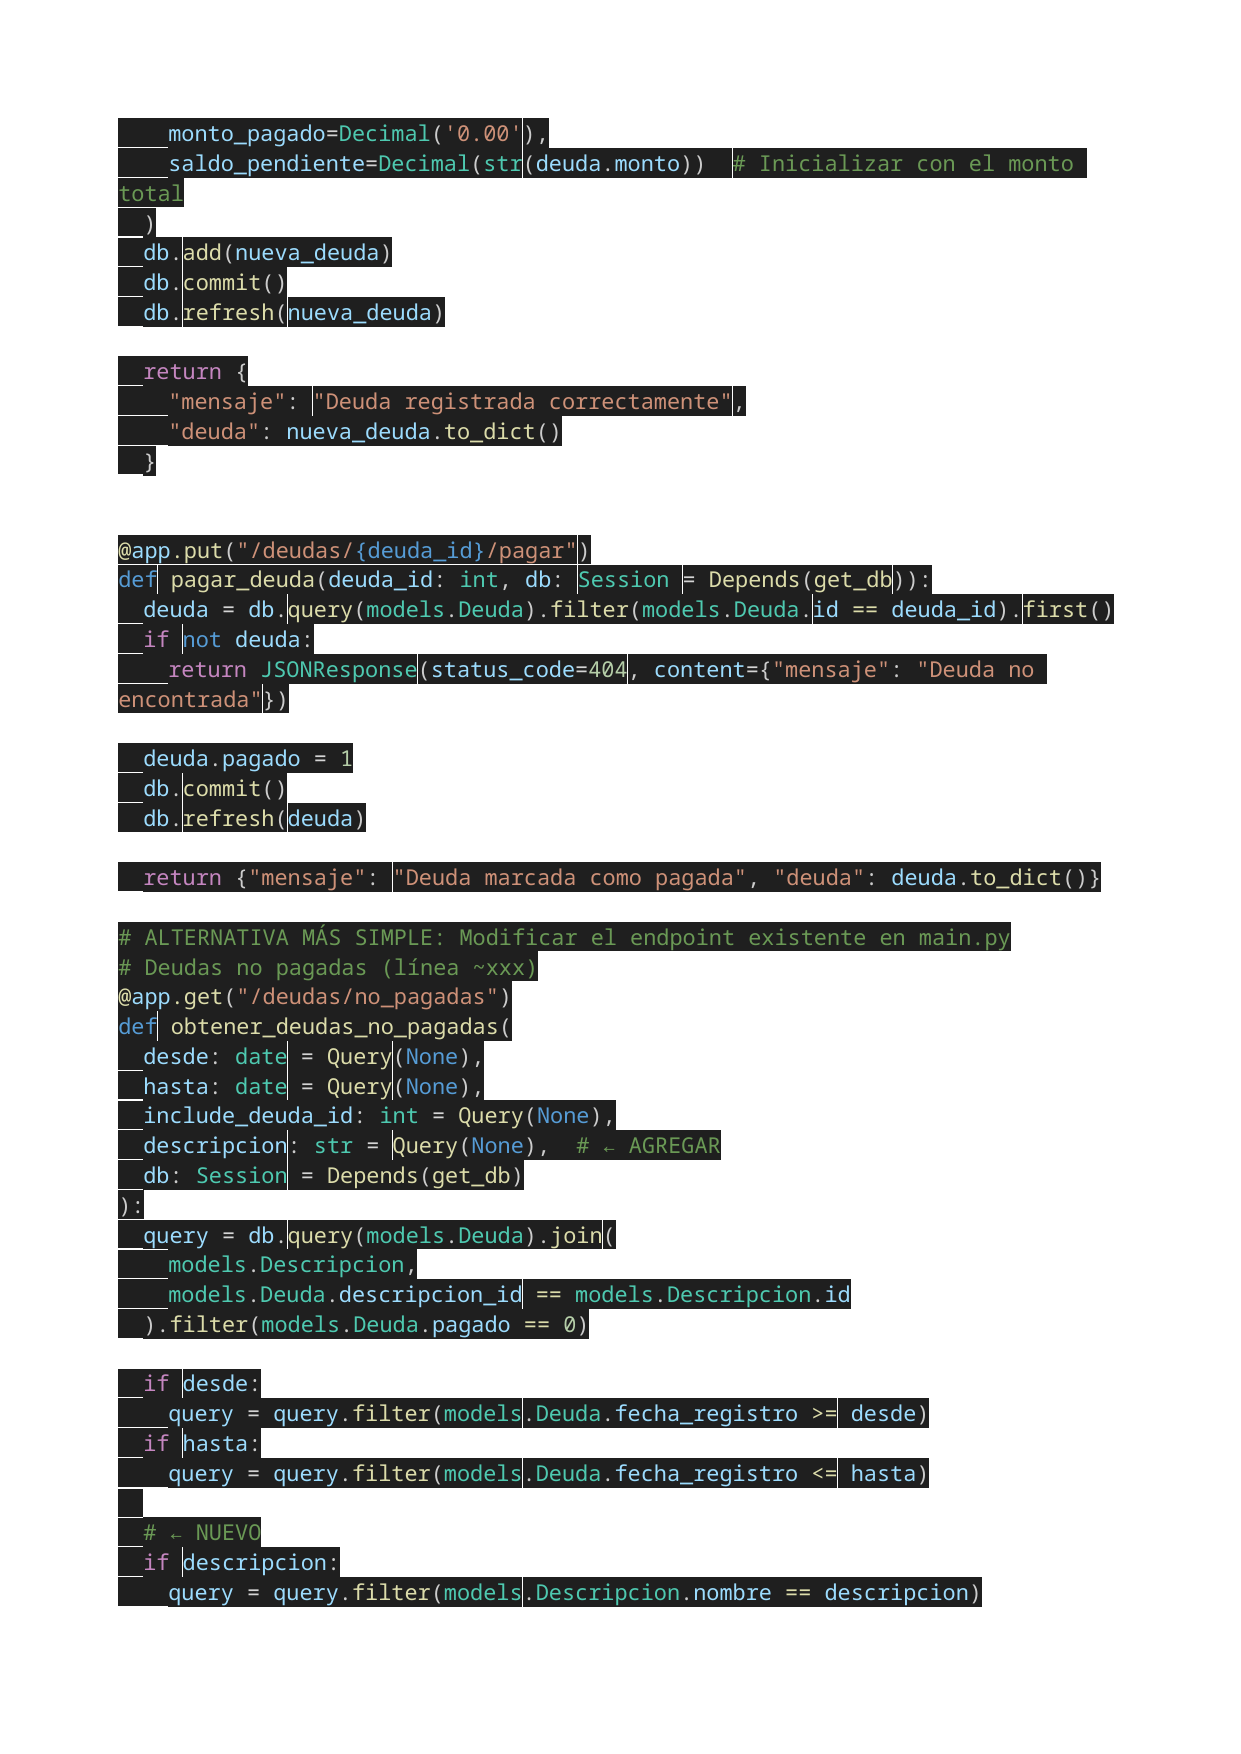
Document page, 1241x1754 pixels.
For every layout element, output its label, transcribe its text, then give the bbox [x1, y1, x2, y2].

text desde: date = Query(None), [118, 1041, 1122, 1071]
text db: Session = Depends(get_db) [118, 1160, 1122, 1190]
text query = query.filter(models.Deuda.fecha_registro >= desde) [118, 1398, 1122, 1428]
text query = db.query(models.Deuda).join( [118, 1219, 1122, 1249]
text ).filter(models.Deuda.pagado == 0) [118, 1309, 1122, 1339]
text } [118, 446, 1122, 476]
text query = query.filter(models.Descripcion.nombre == descripcion) [118, 1577, 1122, 1607]
text db.add(nueva_deuda) [118, 237, 1122, 267]
text descripcion: str = Query(None), # ← AGREGAR [118, 1130, 1122, 1160]
text def pagar_deuda(deuda_id: int, db: Session = Depends(get_db)): [118, 564, 1122, 594]
text ) [118, 207, 1122, 237]
text "mensaje": "Deuda registrada correctamente", [118, 386, 1122, 416]
text if desde: [118, 1368, 1122, 1398]
text db.refresh(deuda) [118, 803, 1122, 832]
text db.commit() [118, 267, 1122, 297]
text include_deuda_id: int = Query(None), [118, 1100, 1122, 1130]
text if descripcion: [118, 1547, 1122, 1577]
text models.Deuda.descripcion_id == models.Descripcion.id [118, 1279, 1122, 1309]
text monto_pagado=Decimal('0.00'), [118, 118, 1122, 148]
text models.Descripcion, [118, 1249, 1122, 1279]
text deuda = db.query(models.Deuda).filter(models.Deuda.id == deuda_id).first() [118, 594, 1122, 624]
text "deuda": nueva_deuda.to_dict() [118, 416, 1122, 446]
text db.refresh(nueva_deuda) [118, 297, 1122, 327]
text ): [118, 1190, 1122, 1219]
text if hasta: [118, 1428, 1122, 1458]
text def obtener_deudas_no_pagadas( [118, 1011, 1122, 1041]
text # Deudas no pagadas (línea ~xxx) [118, 951, 1122, 981]
text hasta: date = Query(None), [118, 1071, 1122, 1100]
text if not deuda: [118, 624, 1122, 654]
text db.commit() [118, 773, 1122, 803]
text # ← NUEVO [118, 1517, 1122, 1547]
text query = query.filter(models.Deuda.fecha_registro <= hasta) [118, 1458, 1122, 1488]
text return { [118, 356, 1122, 386]
text # ALTERNATIVA MÁS SIMPLE: Modificar el endpoint existente en main.py [118, 922, 1122, 951]
text return {"mensaje": "Deuda marcada como pagada", "deuda": deuda.to_dict()} [118, 862, 1122, 892]
text return JSONResponse(status_code=404, content={"mensaje": "Deuda no encontrada"}) [118, 654, 1122, 713]
text deuda.pagado = 1 [118, 743, 1122, 773]
text @app.put("/deudas/{deuda_id}/pagar") [118, 535, 1122, 564]
text saldo_pendiente=Decimal(str(deuda.monto)) # Inicializar con el monto total [118, 148, 1122, 207]
text @app.get("/deudas/no_pagadas") [118, 981, 1122, 1011]
